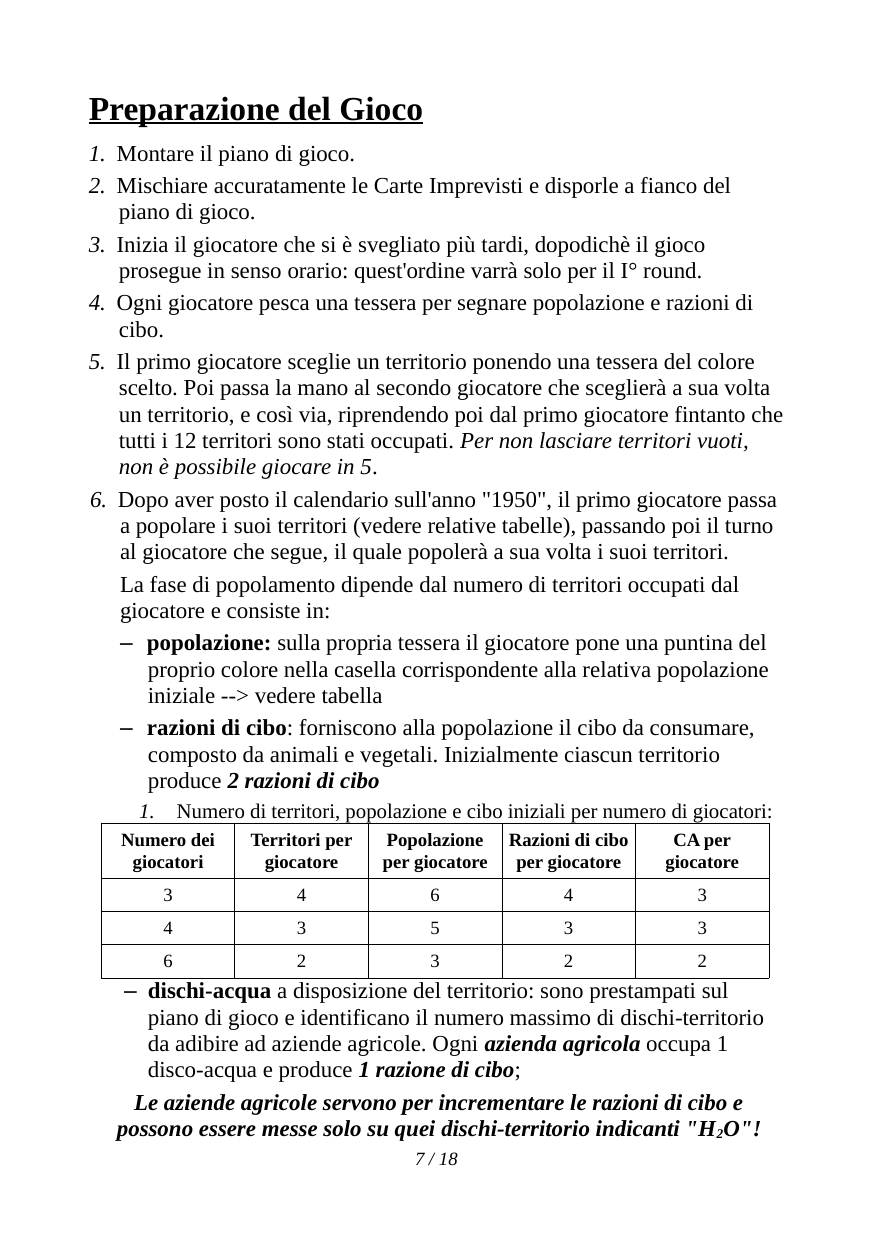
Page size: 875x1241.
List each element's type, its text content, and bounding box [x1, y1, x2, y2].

table_header Numero dei giocatori [102, 824, 234, 878]
list razioni di cibo: forniscono alla popolazione il cibo da consumare, composto da animali e vegetali. Inizialmente ciascun territorio produce 2 razioni di cibo [120, 714, 786, 793]
list popolazione: sulla propria tessera il giocatore pone una puntina del proprio colore nella casella corrispondente alla relativa popolazione iniziale --> vedere tabella [120, 629, 786, 708]
list Ogni giocatore pesca una tessera per segnare popolazione e razioni di cibo. [88, 289, 786, 342]
table_cell 4 [102, 912, 234, 944]
list Mischiare accuratamente le Carte Imprevisti e disporle a fianco del piano di gioco. [88, 172, 786, 225]
table_cell 2 [636, 945, 769, 977]
table_cell 6 [369, 879, 502, 911]
subtitle Preparazione del Gioco [88, 88, 786, 127]
list Le aziende agricole servono per incrementare le razioni di cibo e possono essere messe solo su quei dischi-territorio indicanti "H2O"! [94, 1089, 786, 1142]
table_cell 3 [503, 912, 635, 944]
table_header CA per giocatore [636, 824, 769, 878]
table_header Razioni di cibo per giocatore [503, 824, 635, 878]
list Montare il piano di gioco. [88, 140, 786, 166]
table_cell 3 [636, 912, 769, 944]
table_cell 4 [503, 879, 635, 911]
table_cell 3 [369, 945, 502, 977]
table_cell 2 [503, 945, 635, 977]
list Dopo aver posto il calendario sull'anno "1950", il primo giocatore passa a popolare i suoi territori (vedere relative tabelle), passando poi il turno al giocatore che segue, il quale popolerà a sua volta i suoi territori. [90, 486, 786, 565]
list Il primo giocatore sceglie un territorio ponendo una tessera del colore scelto. Poi passa la mano al secondo giocatore che sceglierà a sua volta un territorio, e così via, riprendendo poi dal primo giocatore fintanto che tutti i 12 territori sono stati occupati. Per non lasciare territori vuoti, non è possibile giocare in 5. [88, 348, 786, 480]
table_cell 3 [636, 879, 769, 911]
table_cell 3 [102, 879, 234, 911]
table_header Popolazione per giocatore [369, 824, 502, 878]
list dischi-acqua a disposizione del territorio: sono prestampati sul piano di gioco e identificano il numero massimo di dischi-territorio da adibire ad aziende agricole. Ogni azienda agricola occupa 1 disco-acqua e produce 1 razione di cibo; [124, 977, 786, 1083]
table_header Territori per giocatore [235, 824, 368, 878]
list Numero di territori, popolazione e cibo iniziali per numero di giocatori: [126, 799, 786, 823]
list La fase di popolamento dipende dal numero di territori occupati dal giocatore e consiste in: [90, 571, 786, 623]
list Inizia il giocatore che si è svegliato più tardi, dopodichè il gioco prosegue in senso orario: quest'ordine varrà solo per il I° round. [88, 231, 786, 283]
table_cell 3 [235, 912, 368, 944]
table_cell 2 [235, 945, 368, 977]
table_cell 6 [102, 945, 234, 977]
table_cell 4 [235, 879, 368, 911]
table_cell 5 [369, 912, 502, 944]
